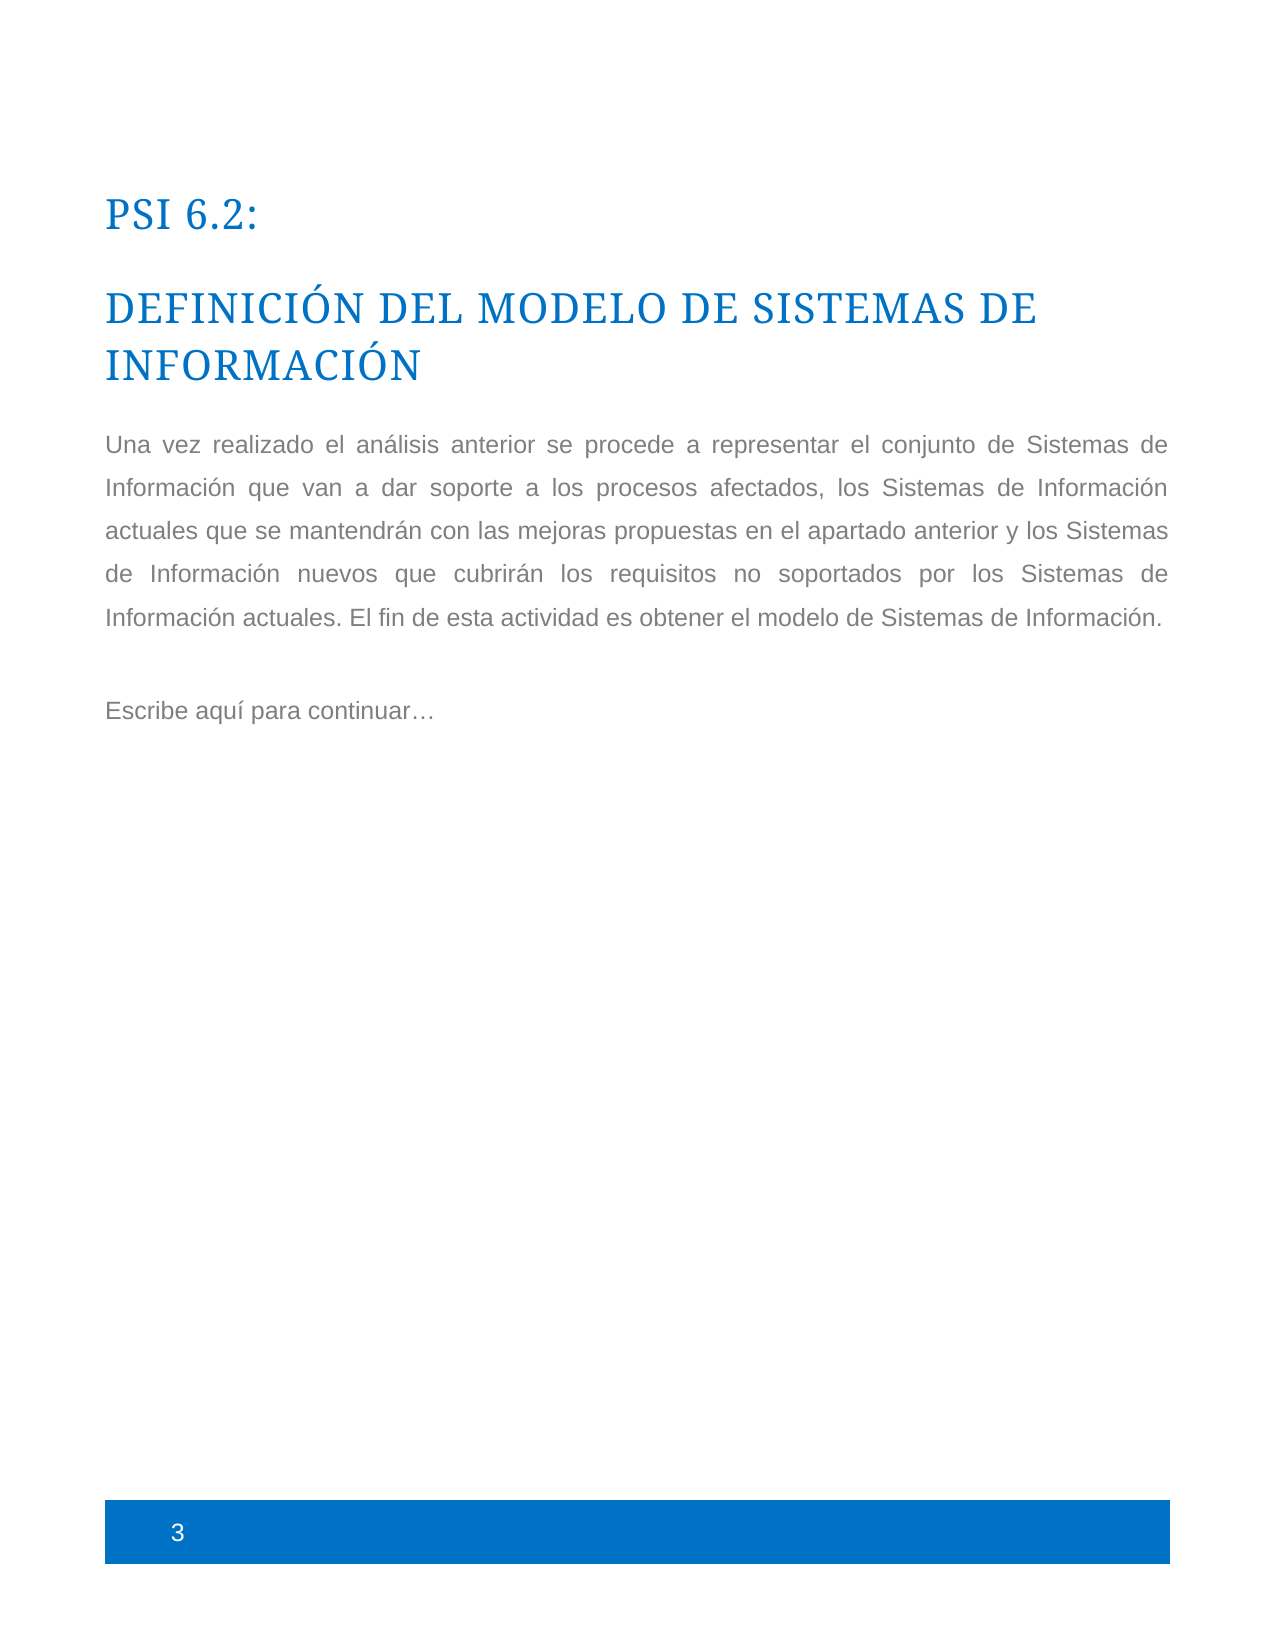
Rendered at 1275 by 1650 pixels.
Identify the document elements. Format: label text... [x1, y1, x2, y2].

text Escribe aquí para continuar… [105, 696, 1170, 724]
subtitle DEFINICIÓN DEL MODELO DE SISTEMAS DE información [105, 279, 1170, 393]
subtitle PSI 6.2: [105, 185, 1170, 242]
text Una vez realizado el análisis anterior se procede a representar el conjunto de Sistemas de Información que van a dar soporte a los procesos afectados, los Sistemas de Información actuales que se mantendrán con las mejoras propuestas en el apartado anterior y los Sistemas de Información nuevos que cubrirán los requisitos no soportados por los Sistemas de Información actuales. El fin de esta actividad es obtener el modelo de Sistemas de Información. [105, 430, 1170, 631]
